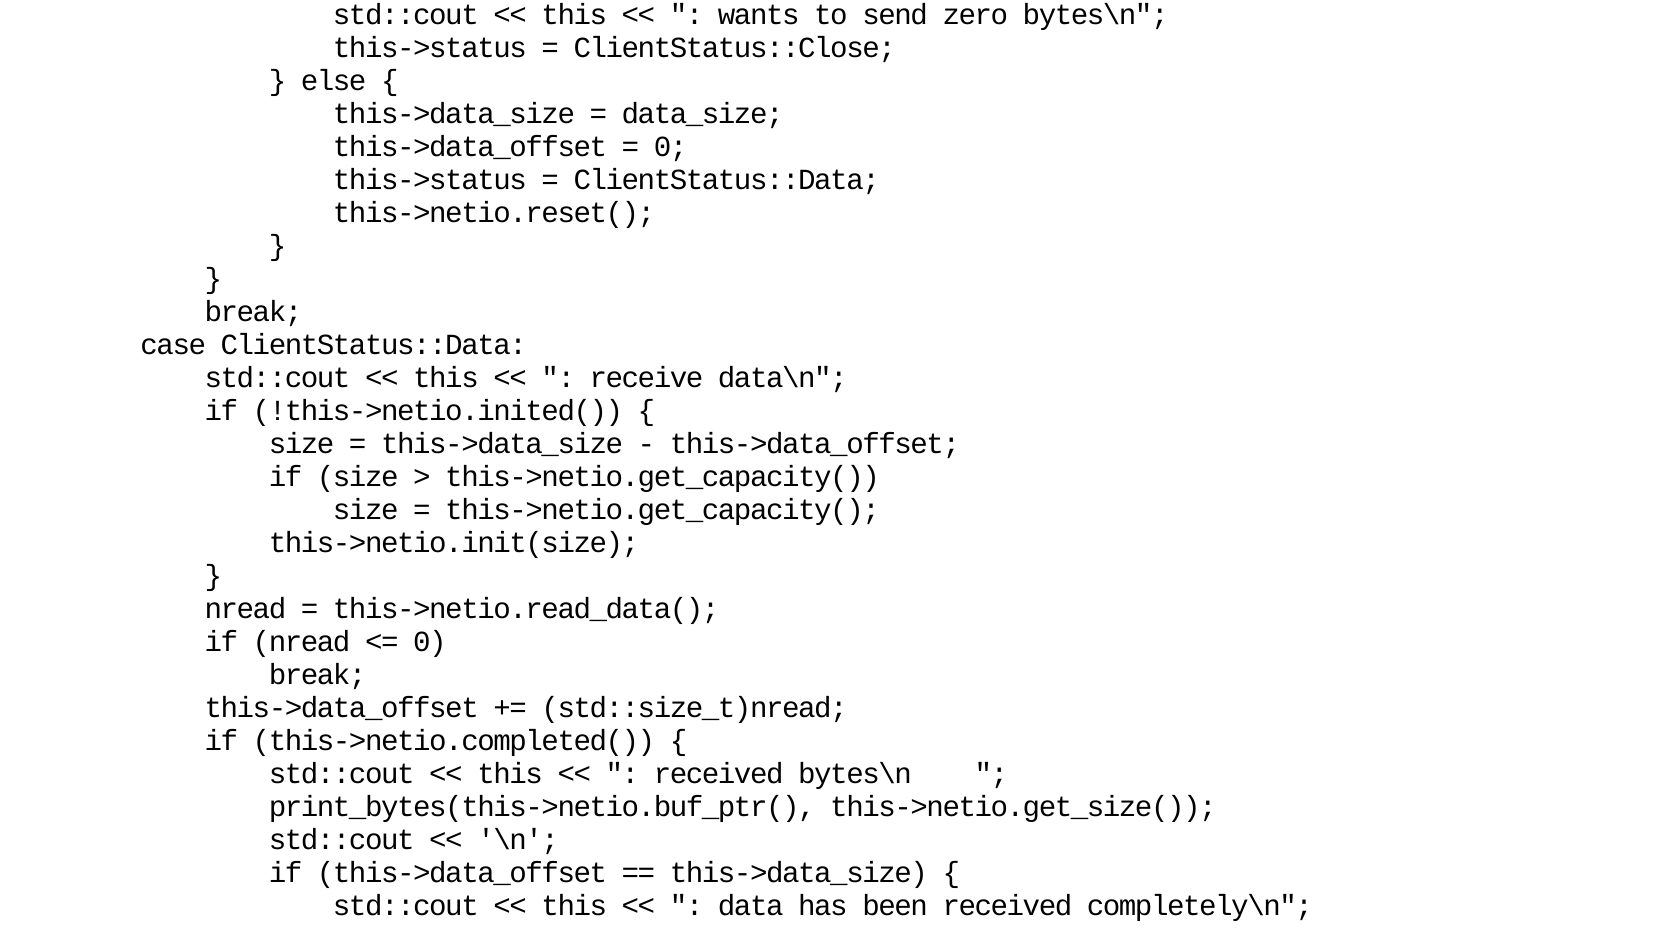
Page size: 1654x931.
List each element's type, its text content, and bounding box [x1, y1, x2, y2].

text std::cout << this << ": received bytes\n "; [12, 759, 1642, 792]
text break; [12, 660, 1642, 693]
text this->netio.reset(); [12, 198, 1642, 231]
text size = this->data_size - this->data_offset; [12, 429, 1642, 462]
text } else { [12, 66, 1642, 99]
text if (!this->netio.inited()) { [12, 396, 1642, 429]
text } [12, 231, 1642, 264]
text this->netio.init(size); [12, 528, 1642, 561]
text if (nread <= 0) [12, 627, 1642, 660]
text } [12, 561, 1642, 594]
text std::cout << this << ": wants to send zero bytes\n"; [12, 0, 1642, 33]
text this->status = ClientStatus::Close; [12, 33, 1642, 66]
text this->status = ClientStatus::Data; [12, 165, 1642, 198]
text std::cout << '\n'; [12, 826, 1642, 858]
text this->data_size = data_size; [12, 99, 1642, 132]
text print_bytes(this->netio.buf_ptr(), this->netio.get_size()); [12, 792, 1642, 826]
text if (this->netio.completed()) { [12, 726, 1642, 759]
text nread = this->netio.read_data(); [12, 594, 1642, 627]
text size = this->netio.get_capacity(); [12, 495, 1642, 528]
text if (this->data_offset == this->data_size) { [12, 858, 1642, 892]
text this->data_offset += (std::size_t)nread; [12, 693, 1642, 726]
text } [12, 264, 1642, 297]
text case ClientStatus::Data: [12, 330, 1642, 363]
text if (size > this->netio.get_capacity()) [12, 462, 1642, 495]
text break; [12, 297, 1642, 330]
text std::cout << this << ": receive data\n"; [12, 363, 1642, 396]
text this->data_offset = 0; [12, 132, 1642, 165]
text std::cout << this << ": data has been received completely\n"; [12, 892, 1642, 924]
